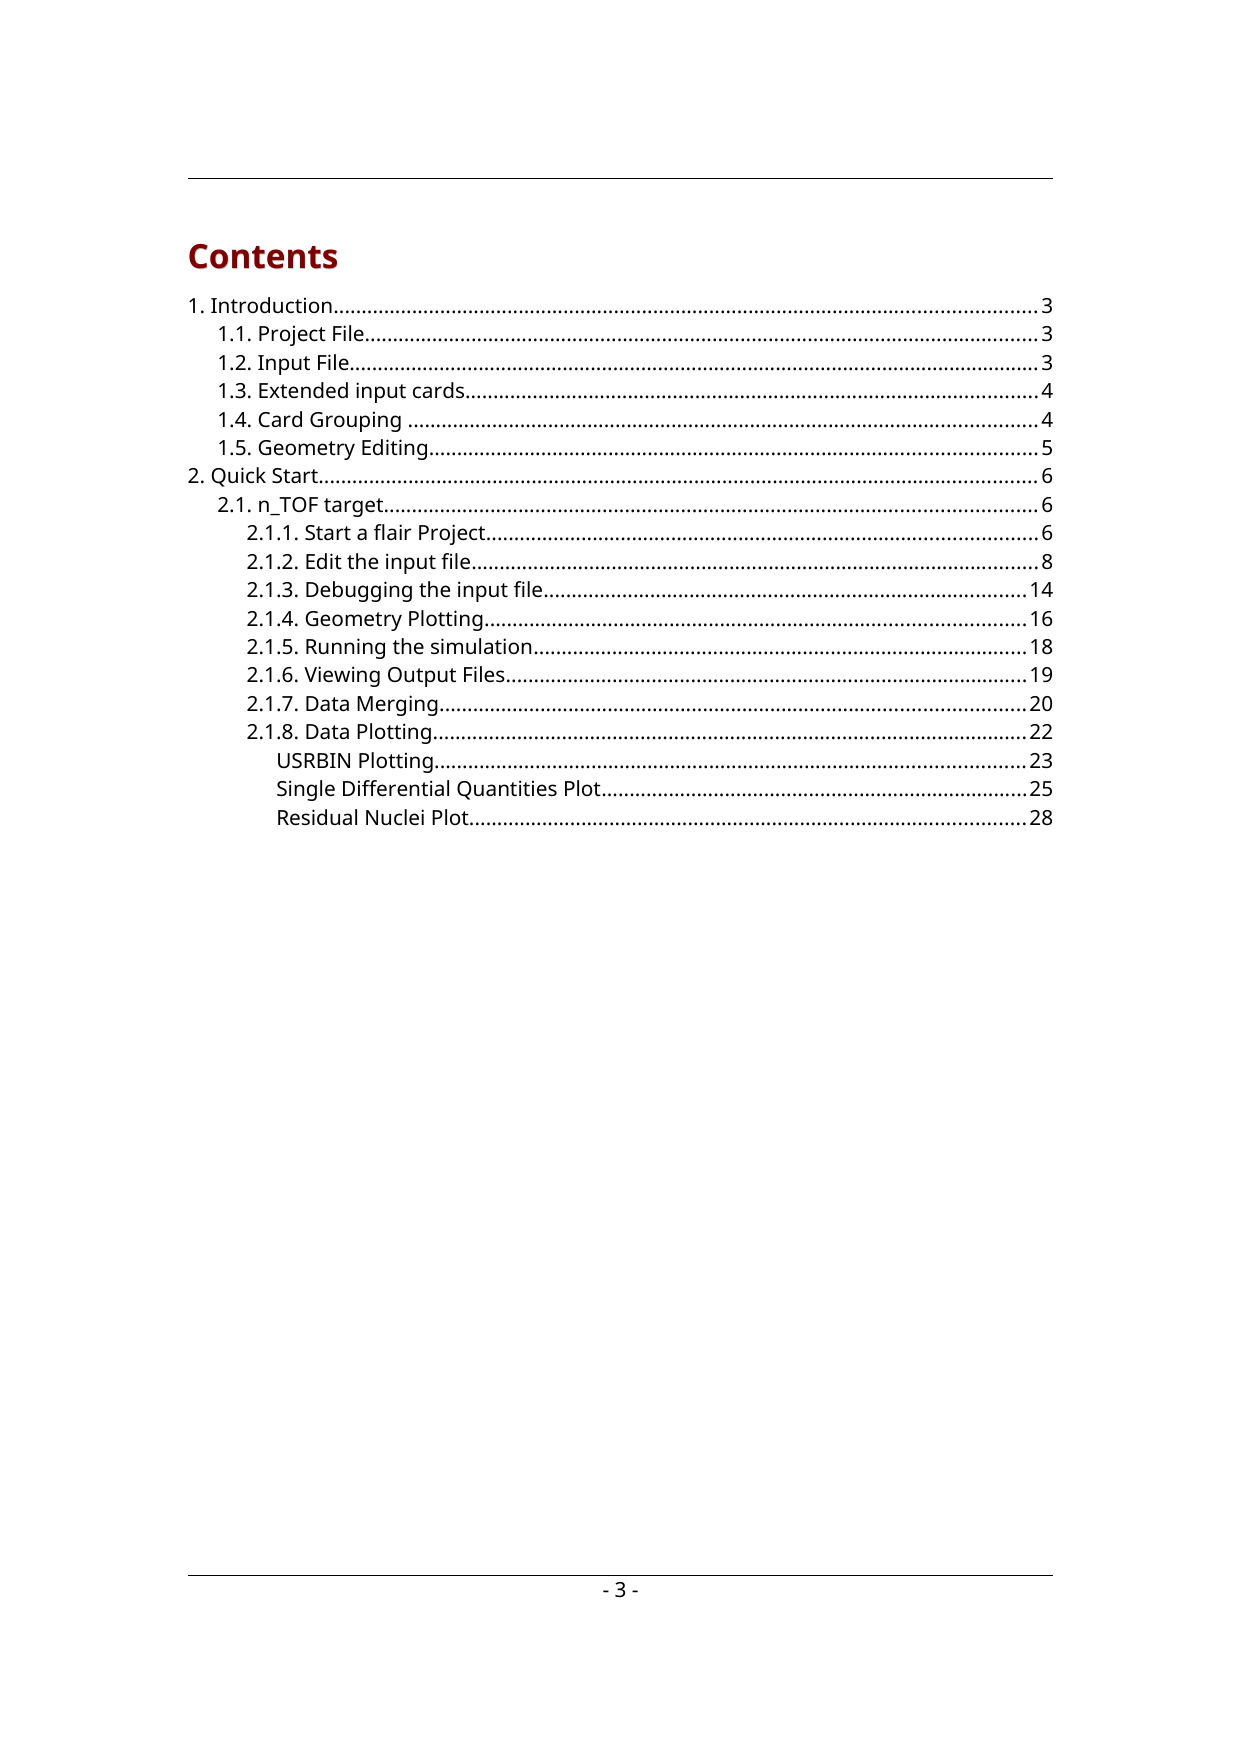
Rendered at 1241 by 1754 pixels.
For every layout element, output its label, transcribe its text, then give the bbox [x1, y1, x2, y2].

text 2.1. n_TOF target 6 [217, 490, 1053, 518]
text 1.2. Input File 3 [217, 348, 1053, 376]
text 2.1.1. Start a flair Project 6 [246, 518, 1053, 547]
text 1.5. Geometry Editing 5 [217, 433, 1053, 462]
text 1.3. Extended input cards 4 [217, 376, 1053, 405]
text 2.1.7. Data Merging 20 [246, 689, 1053, 717]
text 2. Quick Start 6 [187, 462, 1053, 490]
text Residual Nuclei Plot 28 [276, 803, 1053, 831]
text 1.4. Card Grouping 4 [217, 405, 1053, 433]
text 2.1.6. Viewing Output Files 19 [246, 661, 1053, 689]
text 2.1.2. Edit the input file 8 [246, 547, 1053, 575]
subtitle Contents [187, 233, 1053, 278]
text Single Differential Quantities Plot 25 [276, 774, 1053, 803]
text 1.1. Project File 3 [217, 319, 1053, 348]
text USRBIN Plotting 23 [276, 746, 1053, 774]
text 2.1.5. Running the simulation 18 [246, 632, 1053, 661]
text 2.1.4. Geometry Plotting 16 [246, 604, 1053, 632]
text 2.1.8. Data Plotting 22 [246, 717, 1053, 746]
text 1. Introduction 3 [187, 291, 1053, 319]
text 2.1.3. Debugging the input file 14 [246, 575, 1053, 604]
